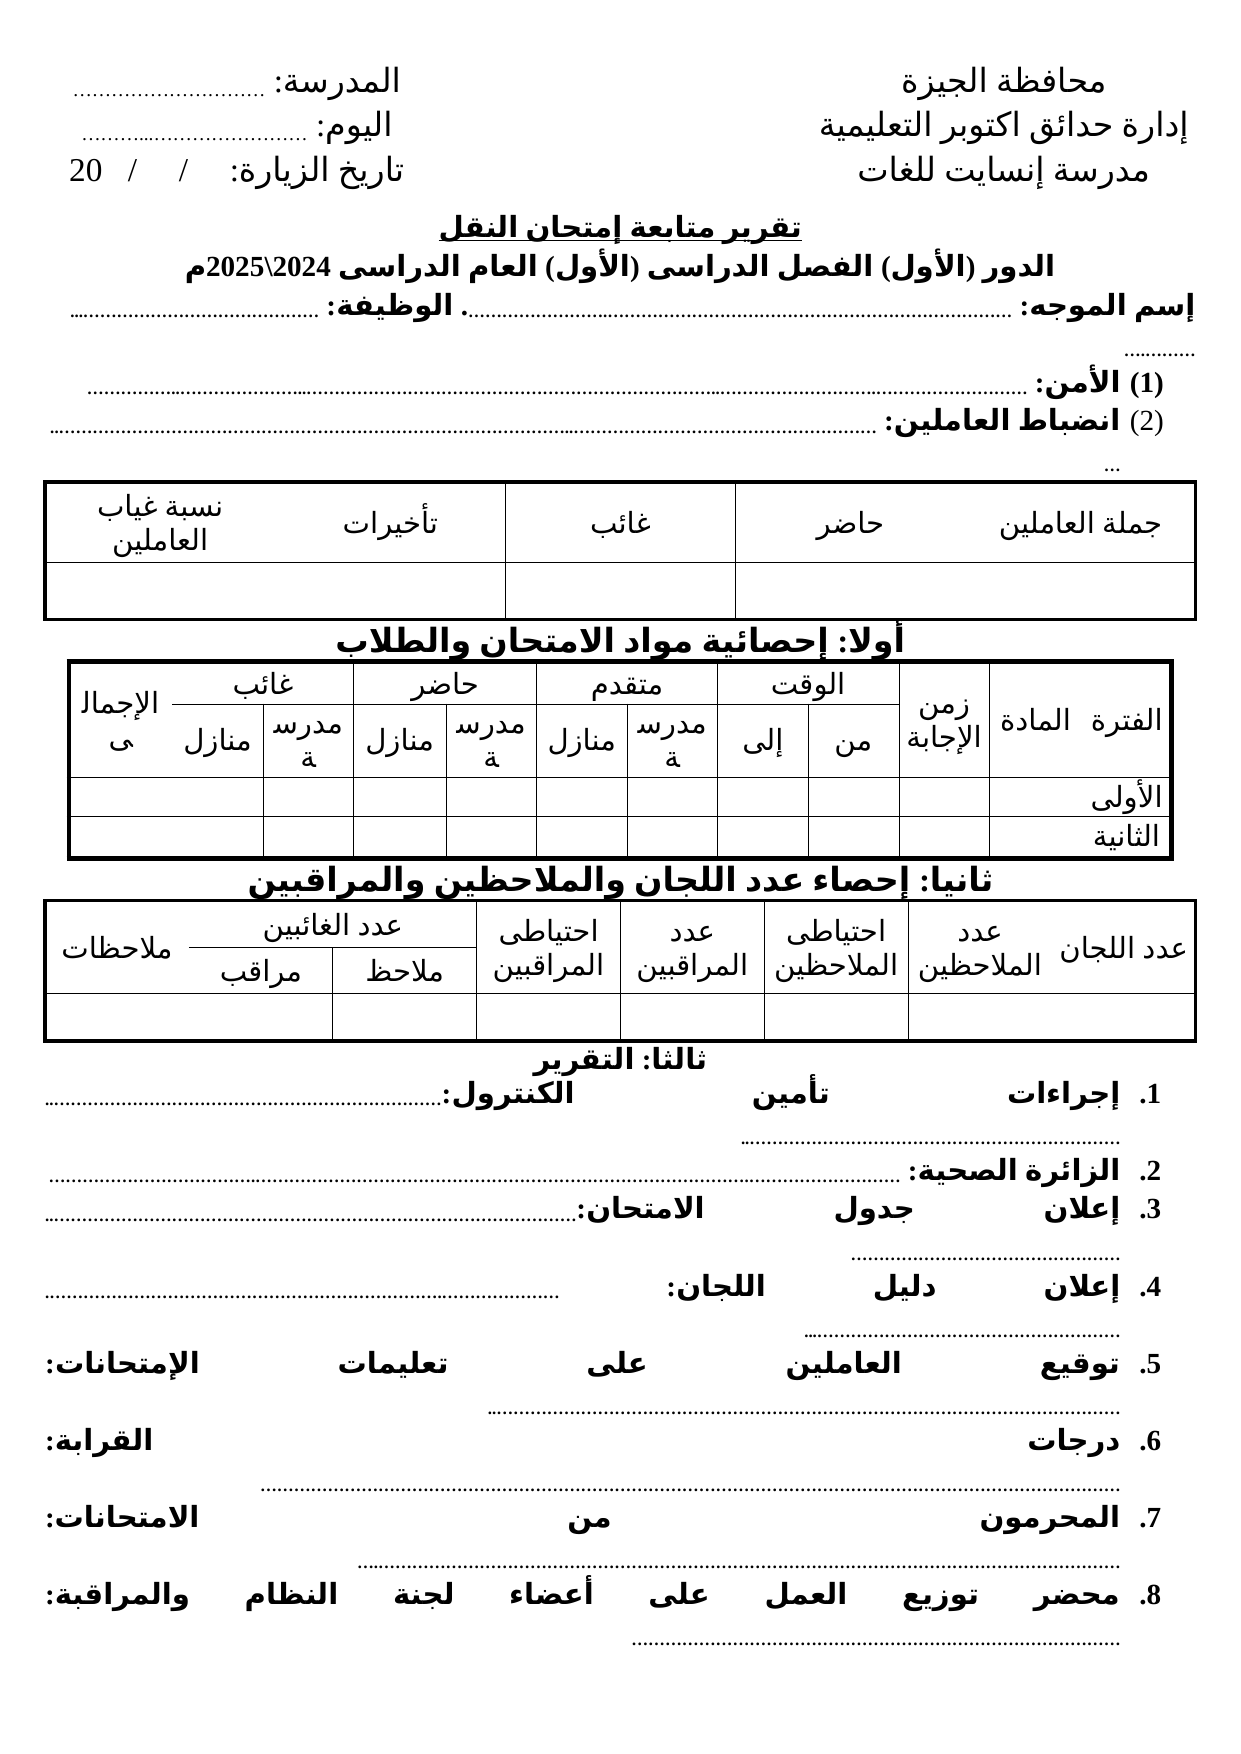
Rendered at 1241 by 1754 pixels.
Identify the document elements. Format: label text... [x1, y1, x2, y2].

table_cell [71, 778, 172, 816]
table_cell [809, 817, 899, 856]
text تقرير متابعة إمتحان النقل [45, 211, 1196, 244]
table_cell [447, 817, 536, 856]
table_header زمن الإجابة [900, 664, 989, 777]
list إعلان جدول الامتحان:…………………………………………………………………………………..………………………………………… [45, 1192, 1139, 1264]
table_header الفترة [1081, 664, 1169, 777]
table_header عدد المراقبين [621, 902, 764, 993]
table_header عدد اللجان [1052, 902, 1194, 993]
list توقيع العاملين على تعليمات الإمتحانات: ………………………………………………………………………………………………….. [45, 1346, 1139, 1418]
table_cell من [809, 705, 899, 777]
table_cell [718, 817, 808, 856]
table_header الوقت [718, 664, 899, 703]
table_header المدرسة: ………………………… اليوم: ……………………...……… تاريخ الزيارة: / / 20 [45, 45, 428, 211]
table_cell منازل [537, 705, 627, 777]
table_cell [990, 778, 1081, 816]
table_cell [189, 994, 332, 1039]
table_cell [900, 778, 989, 816]
table_header احتياطى الملاحظين [765, 902, 908, 993]
table_cell [736, 563, 965, 618]
table_cell [537, 817, 627, 856]
table_cell [909, 994, 1052, 1039]
table_cell [264, 817, 353, 856]
table_header غائب [506, 484, 735, 562]
table_cell [47, 563, 275, 618]
table_header حاضر [354, 664, 536, 703]
text الدور (الأول) الفصل الدراسى (الأول) العام الدراسى 2024\2025م [45, 249, 1196, 283]
table_header جملة العاملين [965, 484, 1194, 562]
text إسم الموجه: ……………………………………………………………….……………………. الوظيفة: ……………………………………...……….… [45, 288, 1196, 360]
table_header المادة [990, 664, 1081, 777]
table_cell [47, 994, 189, 1039]
table_cell ملاحظ [333, 948, 476, 993]
text ثالثا: التقرير [45, 1043, 1196, 1076]
table_header نسبة غياب العاملين [47, 484, 275, 562]
table_cell [172, 817, 263, 856]
table_cell [628, 778, 717, 816]
table_cell مدرسة [264, 705, 353, 777]
table_cell [264, 778, 353, 816]
list الأمن: ……………………….………………………..………………………………………………………………..…………………..…………… [45, 365, 1130, 398]
table_cell [965, 563, 1194, 618]
table_header عدد الغائبين [189, 902, 476, 947]
table_cell [628, 817, 717, 856]
table_cell [71, 817, 172, 856]
table_header حاضر [736, 484, 965, 562]
list المحرمون من الامتحانات:…………………………………………………………………………………………………………………….… [45, 1500, 1139, 1572]
table_cell [1052, 994, 1194, 1039]
table_header محافظة الجيزة إدارة حدائق اكتوبر التعليمية مدرسة إنسايت للغات [812, 45, 1196, 211]
table_cell [354, 778, 446, 816]
table_cell الثانية [1081, 817, 1169, 856]
table_cell [900, 817, 989, 856]
list إجراءات تأمين الكنترول:……………………………………………………………..………………………………………………………….. [45, 1076, 1139, 1148]
table_header ملاحظات [47, 902, 189, 993]
table_header الإجمالى [71, 664, 172, 777]
table_cell منازل [354, 705, 446, 777]
table_cell [477, 994, 620, 1039]
list محضر توزيع العمل على أعضاء لجنة النظام والمراقبة: …………………………………………………………………………… [45, 1577, 1139, 1649]
list الزائرة الصحية: ……………………….…………………………………………………………………………….……………………………… [45, 1153, 1139, 1187]
table_cell [447, 778, 536, 816]
table_cell [333, 994, 476, 1039]
table_header تأخيرات [275, 484, 505, 562]
table_cell مراقب [189, 948, 332, 993]
table_cell مدرسة [628, 705, 717, 777]
table_cell [765, 994, 908, 1039]
table_cell [275, 563, 505, 618]
table_header احتياطى المراقبين [477, 902, 620, 993]
table_header [429, 45, 812, 211]
table_cell [537, 778, 627, 816]
table_cell الأولى [1081, 778, 1169, 816]
list إعلان دليل اللجان: ………………….…………………………………………………………….………………………………………………... [45, 1269, 1139, 1341]
table_cell [809, 778, 899, 816]
table_cell [506, 563, 735, 618]
table_cell [621, 994, 764, 1039]
table_cell منازل [172, 705, 263, 777]
table_cell [990, 817, 1081, 856]
table_header عدد الملاحظين [909, 902, 1052, 993]
table_cell [172, 778, 263, 816]
text أولا: إحصائية مواد الامتحان والطلاب [45, 621, 1196, 659]
table_cell [718, 778, 808, 816]
text ثانيا: إحصاء عدد اللجان والملاحظين والمراقبين [45, 861, 1196, 899]
list درجات القرابة: ……………………………………………………………………………………………………………………………………… [45, 1423, 1139, 1495]
table_cell إلى [718, 705, 808, 777]
table_header غائب [172, 664, 353, 703]
table_cell [354, 817, 446, 856]
table_cell مدرسة [447, 705, 536, 777]
table_header متقدم [537, 664, 717, 703]
list انضباط العاملين: ………………………………………………..………………………………………………………………………………..… [45, 403, 1130, 475]
